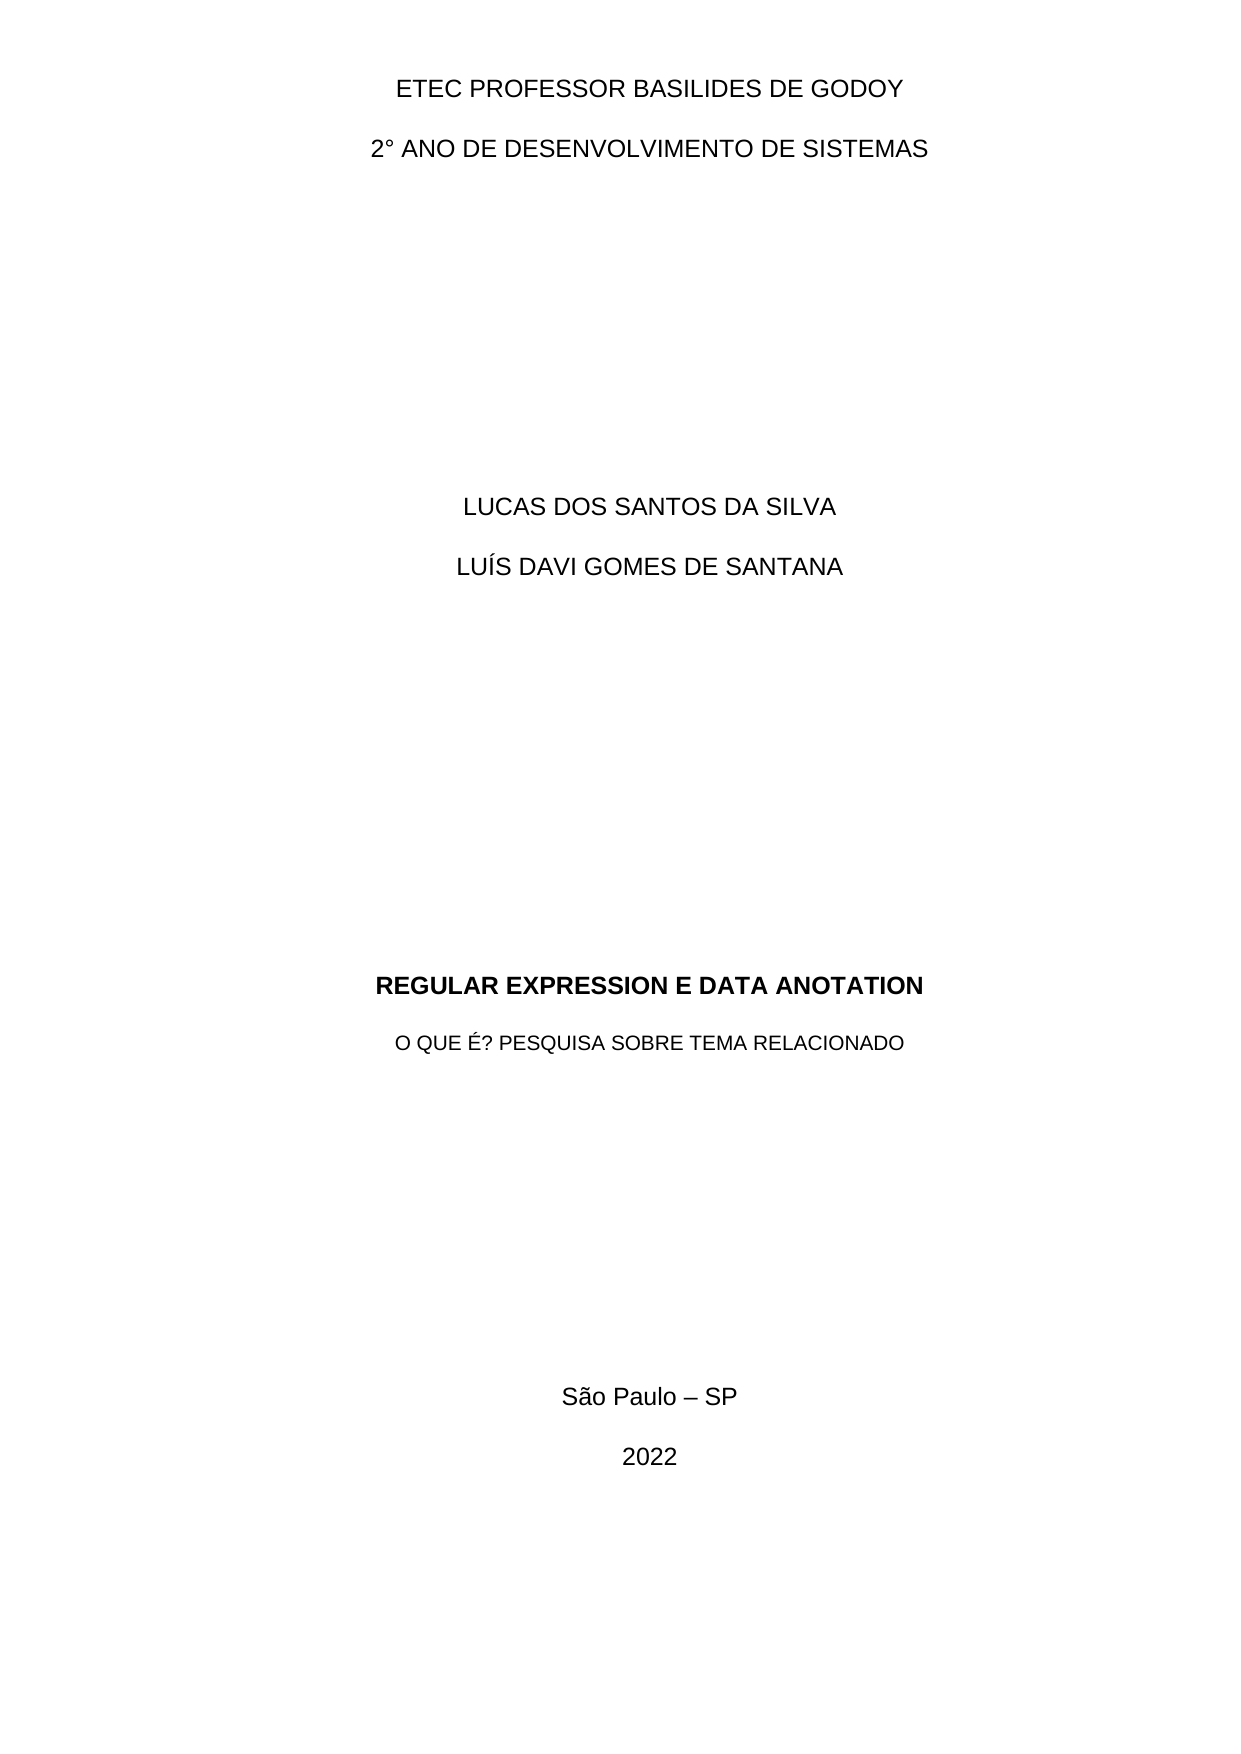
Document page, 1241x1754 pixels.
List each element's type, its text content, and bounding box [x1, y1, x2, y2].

text REGULAR EXPRESSION E DATA ANOTATION [177, 971, 1122, 999]
text O QUE É? PESQUISA SOBRE TEMA RELACIONADO [177, 1031, 1122, 1054]
text São Paulo – SP [177, 1382, 1122, 1411]
text 2° ANO DE DESENVOLVIMENTO DE SISTEMAS [177, 134, 1122, 162]
text LUCAS DOS SANTOS DA SILVA [177, 492, 1122, 521]
text LUÍS DAVI GOMES DE SANTANA [177, 552, 1122, 581]
text 2022 [177, 1442, 1122, 1471]
text ETEC PROFESSOR BASILIDES DE GODOY [177, 74, 1122, 103]
